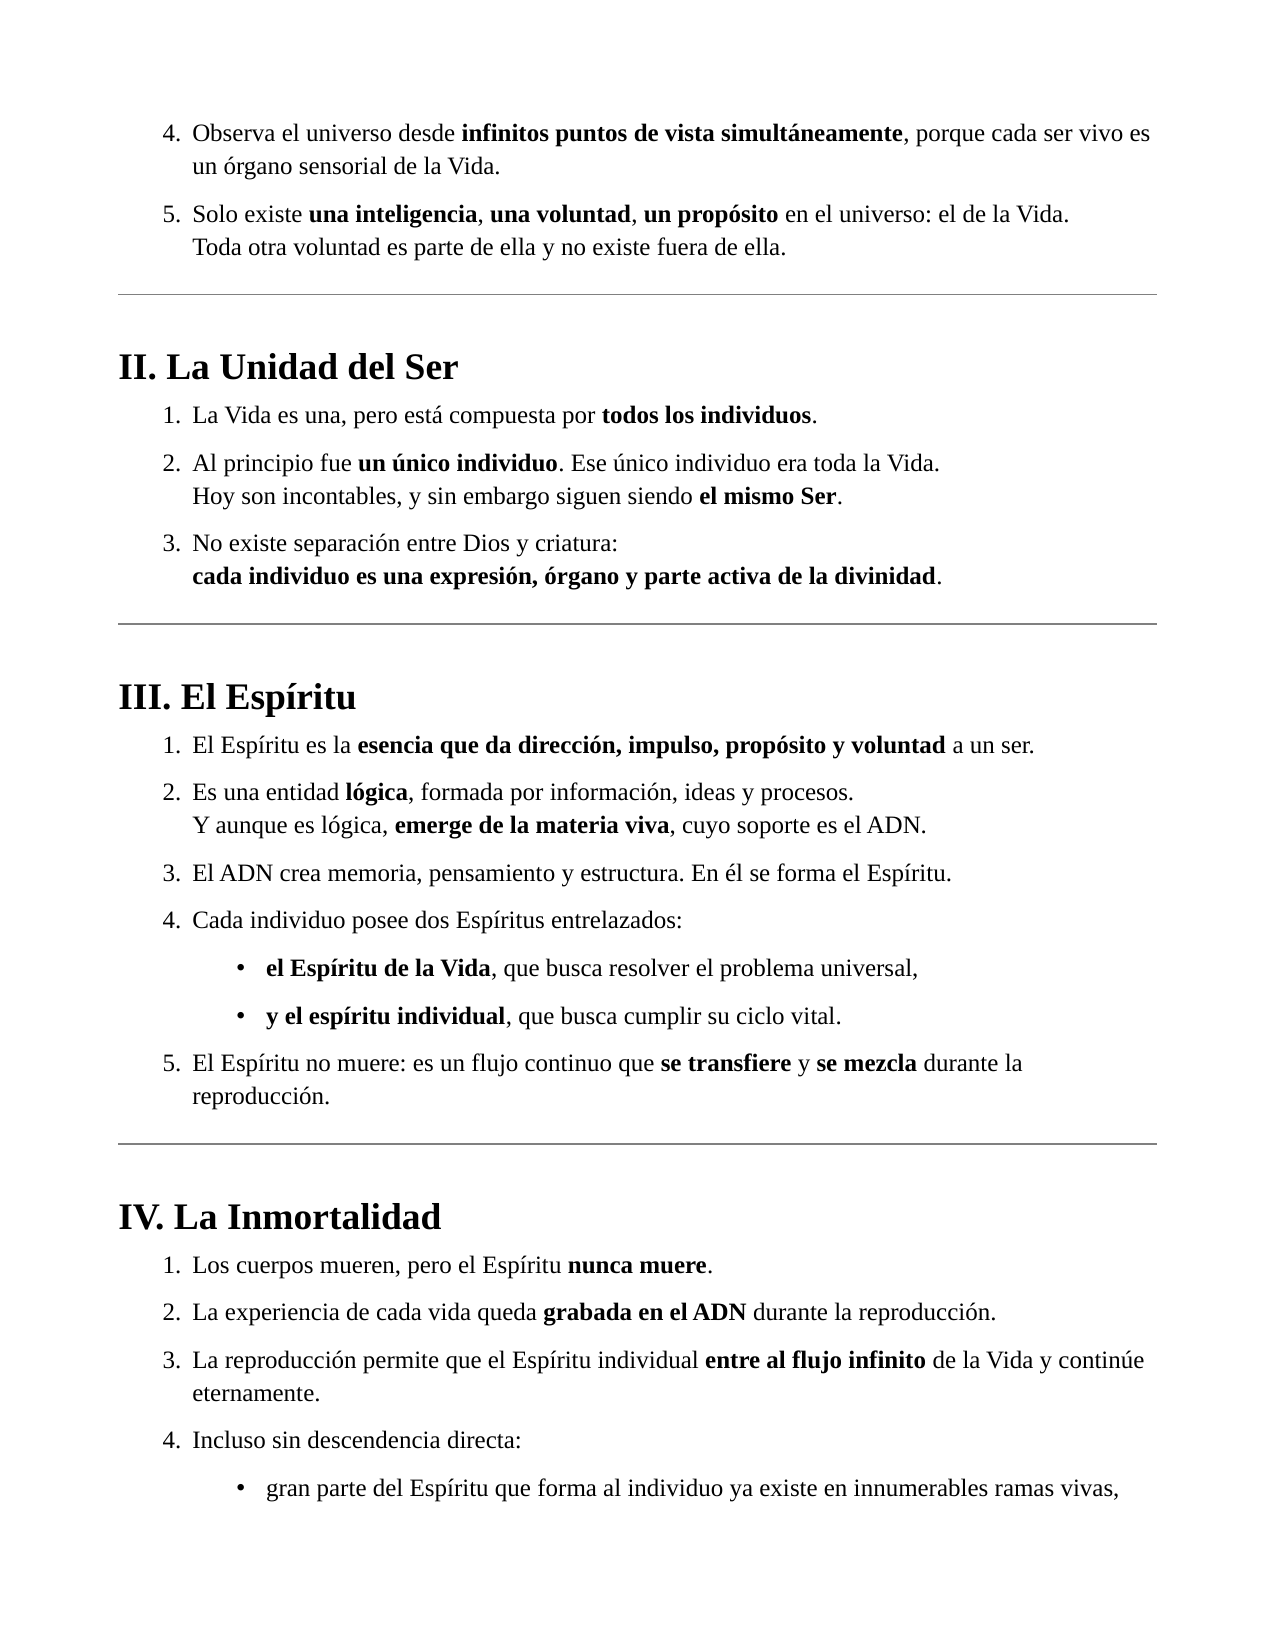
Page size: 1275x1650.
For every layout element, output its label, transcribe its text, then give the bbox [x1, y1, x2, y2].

list El Espíritu es la esencia que da dirección, impulso, propósito y voluntad a un ser. [162, 730, 1157, 758]
subtitle IV. La Inmortalidad [118, 1194, 1157, 1237]
list No existe separación entre Dios y criatura: cada individuo es una expresión, órgano y parte activa de la divinidad. [162, 528, 1157, 590]
list Es una entidad lógica, formada por información, ideas y procesos. Y aunque es lógica, emerge de la materia viva, cuyo soporte es el ADN. [162, 777, 1157, 839]
list Al principio fue un único individuo. Ese único individuo era toda la Vida. Hoy son incontables, y sin embargo siguen siendo el mismo Ser. [162, 448, 1157, 509]
list Observa el universo desde infinitos puntos de vista simultáneamente, porque cada ser vivo es un órgano sensorial de la Vida. [162, 118, 1157, 180]
list El ADN crea memoria, pensamiento y estructura. En él se forma el Espíritu. [162, 858, 1157, 887]
list Incluso sin descendencia directa: [162, 1426, 1157, 1454]
list Los cuerpos mueren, pero el Espíritu nunca muere. [162, 1250, 1157, 1278]
subtitle III. El Espíritu [118, 674, 1157, 717]
list Solo existe una inteligencia, una voluntad, un propósito en el universo: el de la Vida. Toda otra voluntad es parte de ella y no existe fuera de ella. [162, 199, 1157, 261]
subtitle II. La Unidad del Ser [118, 344, 1157, 388]
list El Espíritu no muere: es un flujo continuo que se transfiere y se mezcla durante la reproducción. [162, 1048, 1157, 1110]
list gran parte del Espíritu que forma al individuo ya existe en innumerables ramas vivas, [236, 1473, 1157, 1502]
list La reproducción permite que el Espíritu individual entre al flujo infinito de la Vida y continúe eternamente. [162, 1345, 1157, 1407]
list el Espíritu de la Vida, que busca resolver el problema universal, [236, 953, 1157, 982]
list y el espíritu individual, que busca cumplir su ciclo vital. [236, 1001, 1157, 1029]
list La Vida es una, pero está compuesta por todos los individuos. [162, 400, 1157, 429]
list Cada individuo posee dos Espíritus entrelazados: [162, 906, 1157, 934]
list La experiencia de cada vida queda grabada en el ADN durante la reproducción. [162, 1297, 1157, 1326]
